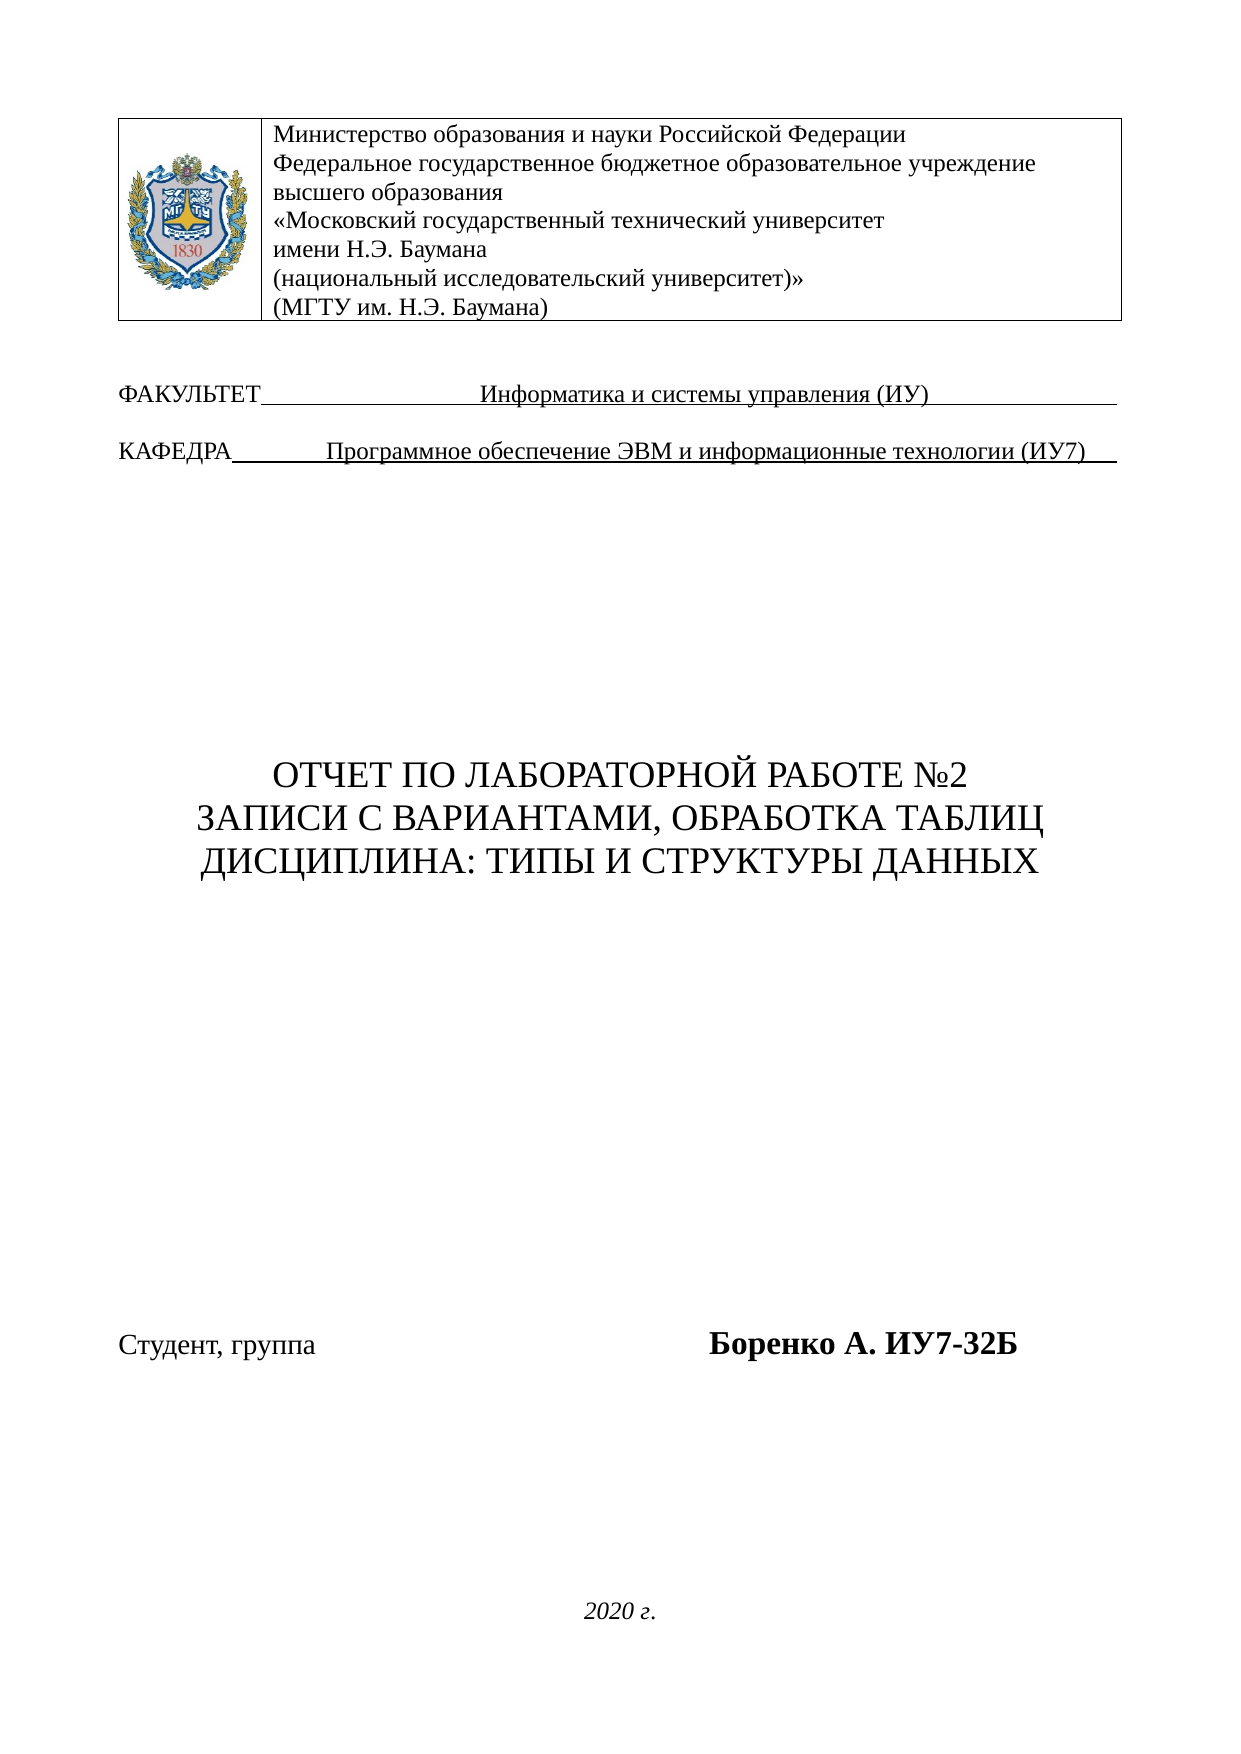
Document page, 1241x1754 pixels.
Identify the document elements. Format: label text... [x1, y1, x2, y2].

text 2020 г. [118, 1596, 1122, 1625]
text КАФЕДРА Программное обеспечение ЭВМ и информационные технологии (ИУ7) [118, 436, 1122, 465]
text Студент, группа Боренко А. ИУ7-32Б [118, 1323, 1122, 1395]
text ФАКУЛЬТЕТ Информатика и системы управления (ИУ) [118, 379, 1122, 408]
table_header [119, 119, 261, 320]
table_header Министерство образования и науки Российской Федерации Федеральное государственное бюджетное образовательное учреждение высшего образования «Московский государственный технический университет имени Н.Э. Баумана (национальный исследовательский университет)» (МГТУ им. Н.Э. Баумана) [262, 119, 1121, 320]
text ДИСЦИПЛИНА: ТИПЫ И СТРУКТУРЫ ДАННЫХ [118, 839, 1122, 882]
picture [127, 153, 248, 290]
text ОТЧЕТ ПО ЛАБОРАТОРНОЙ РАБОТЕ №2 ЗАПИСИ С ВАРИАНТАМИ, ОБРАБОТКА ТАБЛИЦ [118, 753, 1122, 839]
